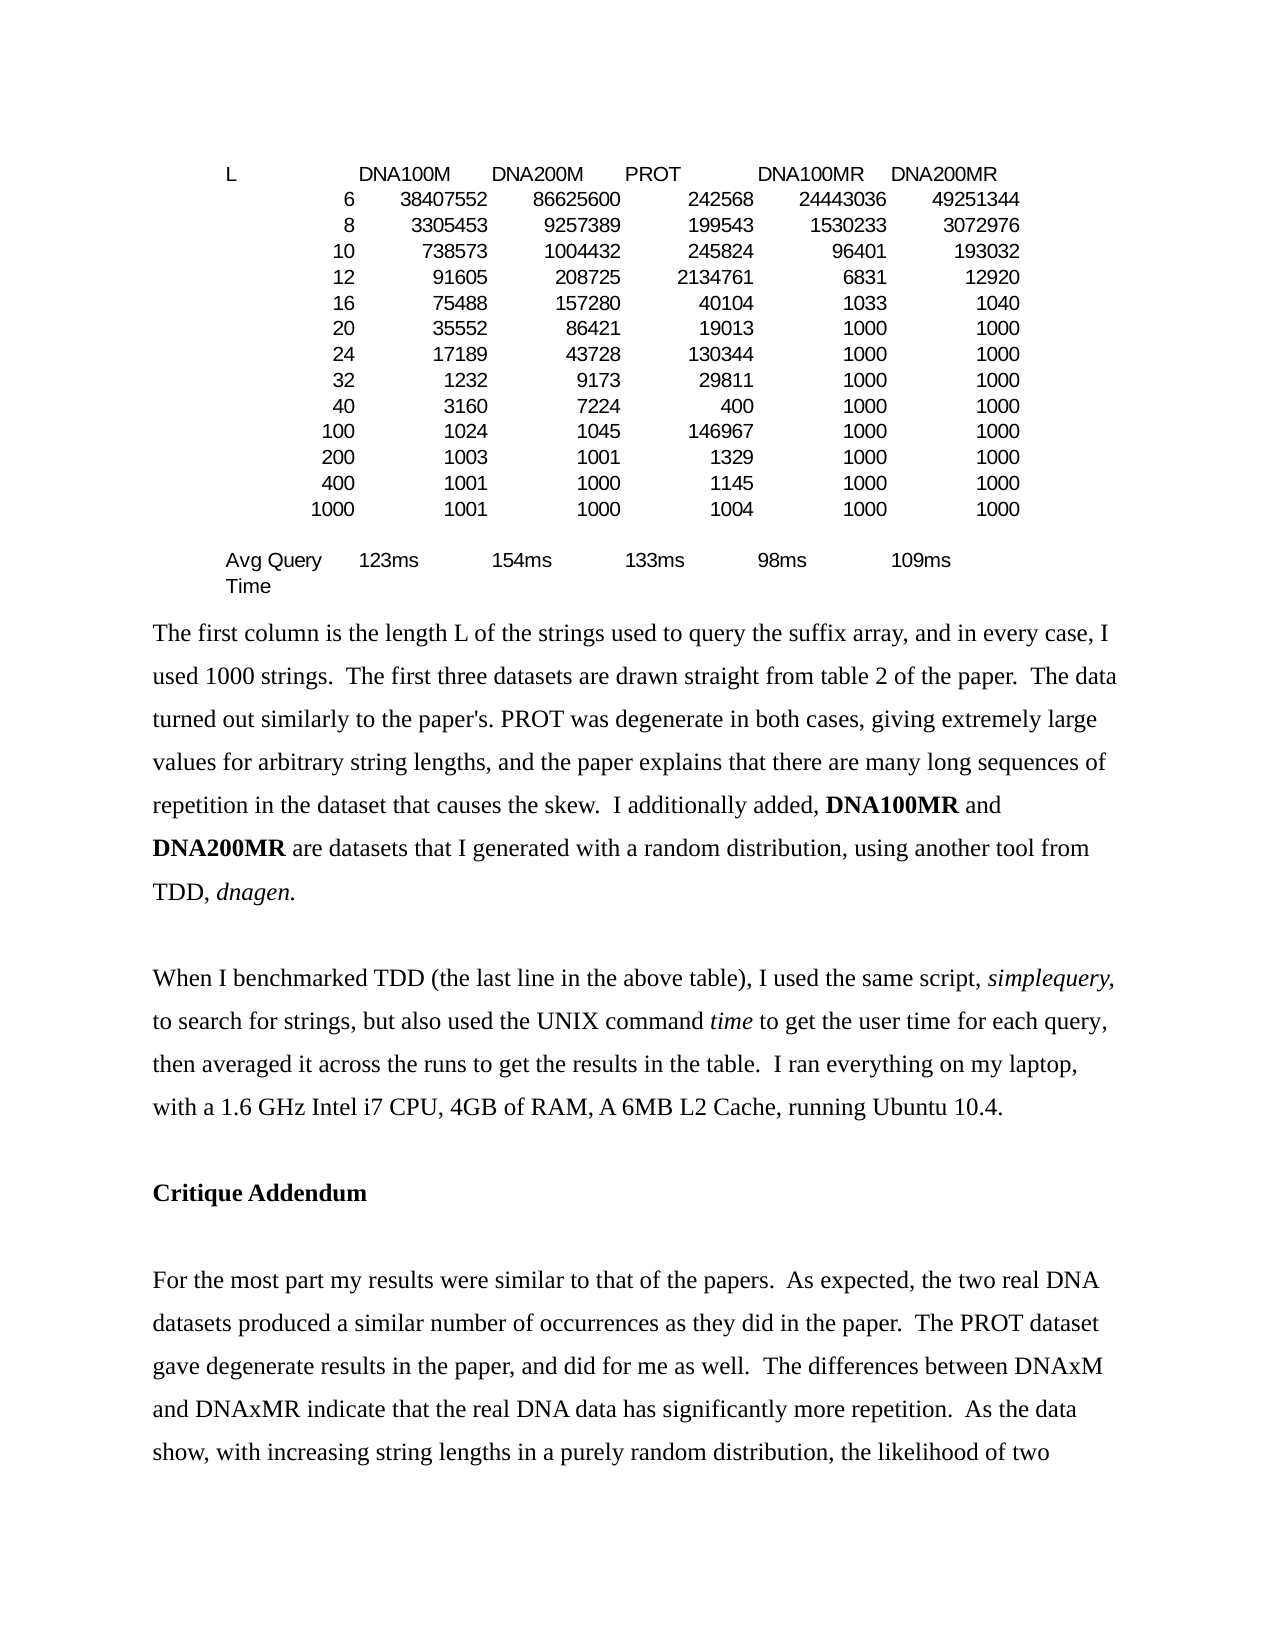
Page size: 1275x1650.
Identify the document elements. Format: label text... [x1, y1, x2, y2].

text Critique Addendum [152, 1178, 1117, 1207]
text The first column is the length L of the strings used to query the suffix array, and in every case, I used 1000 strings. The first three datasets are drawn straight from table 2 of the paper. The data turned out similarly to the paper's. PROT was degenerate in both cases, giving extremely large values for arbitrary string lengths, and the paper explains that there are many long sequences of repetition in the dataset that causes the skew. I additionally added, DNA100MR and DNA200MR are datasets that I generated with a random distribution, using another tool from TDD, dnagen. [152, 150, 1117, 905]
text For the most part my results were similar to that of the papers. As expected, the two real DNA datasets produced a similar number of occurrences as they did in the paper. The PROT dataset gave degenerate results in the paper, and did for me as well. The differences between DNAxM and DNAxMR indicate that the real DNA data has significantly more repetition. As the data show, with increasing string lengths in a purely random distribution, the likelihood of two substrings in a string of length n is . In the 100MR dataset, for an alphabet of size 4 and L=16 that probability is 2.32%, and .009% for L=20. Thus, everything over 16 resulted in no repetition. [152, 1265, 1117, 1466]
text When I benchmarked TDD (the last line in the above table), I used the same script, simplequery, to search for strings, but also used the UNIX command time to get the user time for each query, then averaged it across the runs to get the results in the table. I ran everything on my laptop, with a 1.6 GHz Intel i7 CPU, 4GB of RAM, A 6MB L2 Cache, running Ubuntu 10.4. [152, 963, 1117, 1121]
